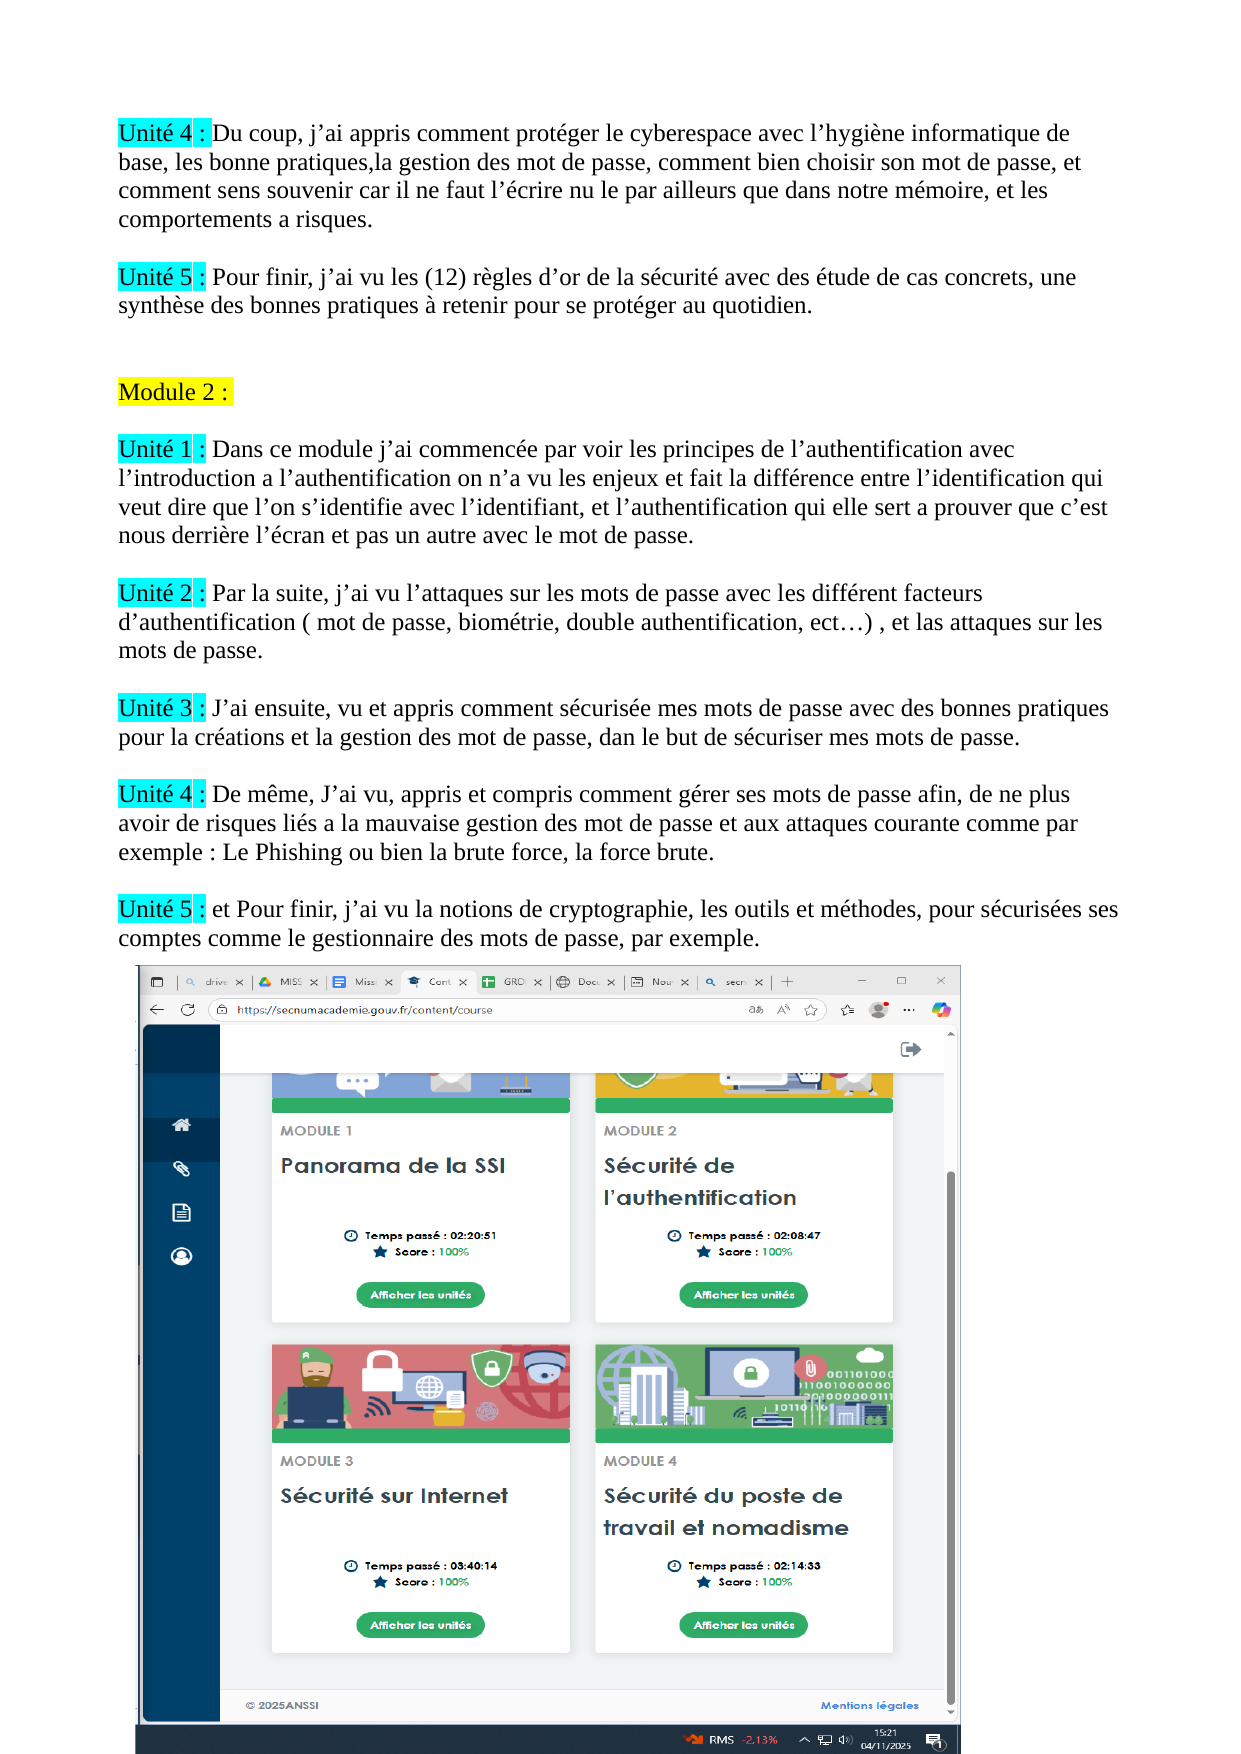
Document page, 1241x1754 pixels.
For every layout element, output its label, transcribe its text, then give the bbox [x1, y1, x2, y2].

picture [135, 965, 961, 1754]
text Unité 4 : Du coup, j’ai appris comment protéger le cyberespace avec l’hygiène informatique de base, les bonne pratiques,la gestion des mot de passe, comment bien choisir son mot de passe, et comment sens souvenir car il ne faut l’écrire nu le par ailleurs que dans notre mémoire, et les comportements a risques. [118, 118, 1122, 233]
text Unité 2 : Par la suite, j’ai vu l’attaques sur les mots de passe avec les différent facteurs d’authentification ( mot de passe, biométrie, double authentification, ect…) , et las attaques sur les mots de passe. [118, 578, 1122, 664]
text Unité 1 : Dans ce module j’ai commencée par voir les principes de l’authentification avec l’introduction a l’authentification on n’a vu les enjeux et fait la différence entre l’identification qui veut dire que l’on s’identifie avec l’identifiant, et l’authentification qui elle sert a prouver que c’est nous derrière l’écran et pas un autre avec le mot de passe. [118, 434, 1122, 549]
text Unité 3 : J’ai ensuite, vu et appris comment sécurisée mes mots de passe avec des bonnes pratiques pour la créations et la gestion des mot de passe, dan le but de sécuriser mes mots de passe. [118, 693, 1122, 751]
text Unité 5 : Pour finir, j’ai vu les (12) règles d’or de la sécurité avec des étude de cas concrets, une synthèse des bonnes pratiques à retenir pour se protéger au quotidien. [118, 262, 1122, 319]
text Module 2 : [118, 377, 1122, 406]
text Unité 4 : De même, J’ai vu, appris et compris comment gérer ses mots de passe afin, de ne plus avoir de risques liés a la mauvaise gestion des mot de passe et aux attaques courante comme par exemple : Le Phishing ou bien la brute force, la force brute. [118, 779, 1122, 866]
text Unité 5 : et Pour finir, j’ai vu la notions de cryptographie, les outils et méthodes, pour sécurisées ses comptes comme le gestionnaire des mots de passe, par exemple. [118, 894, 1122, 952]
